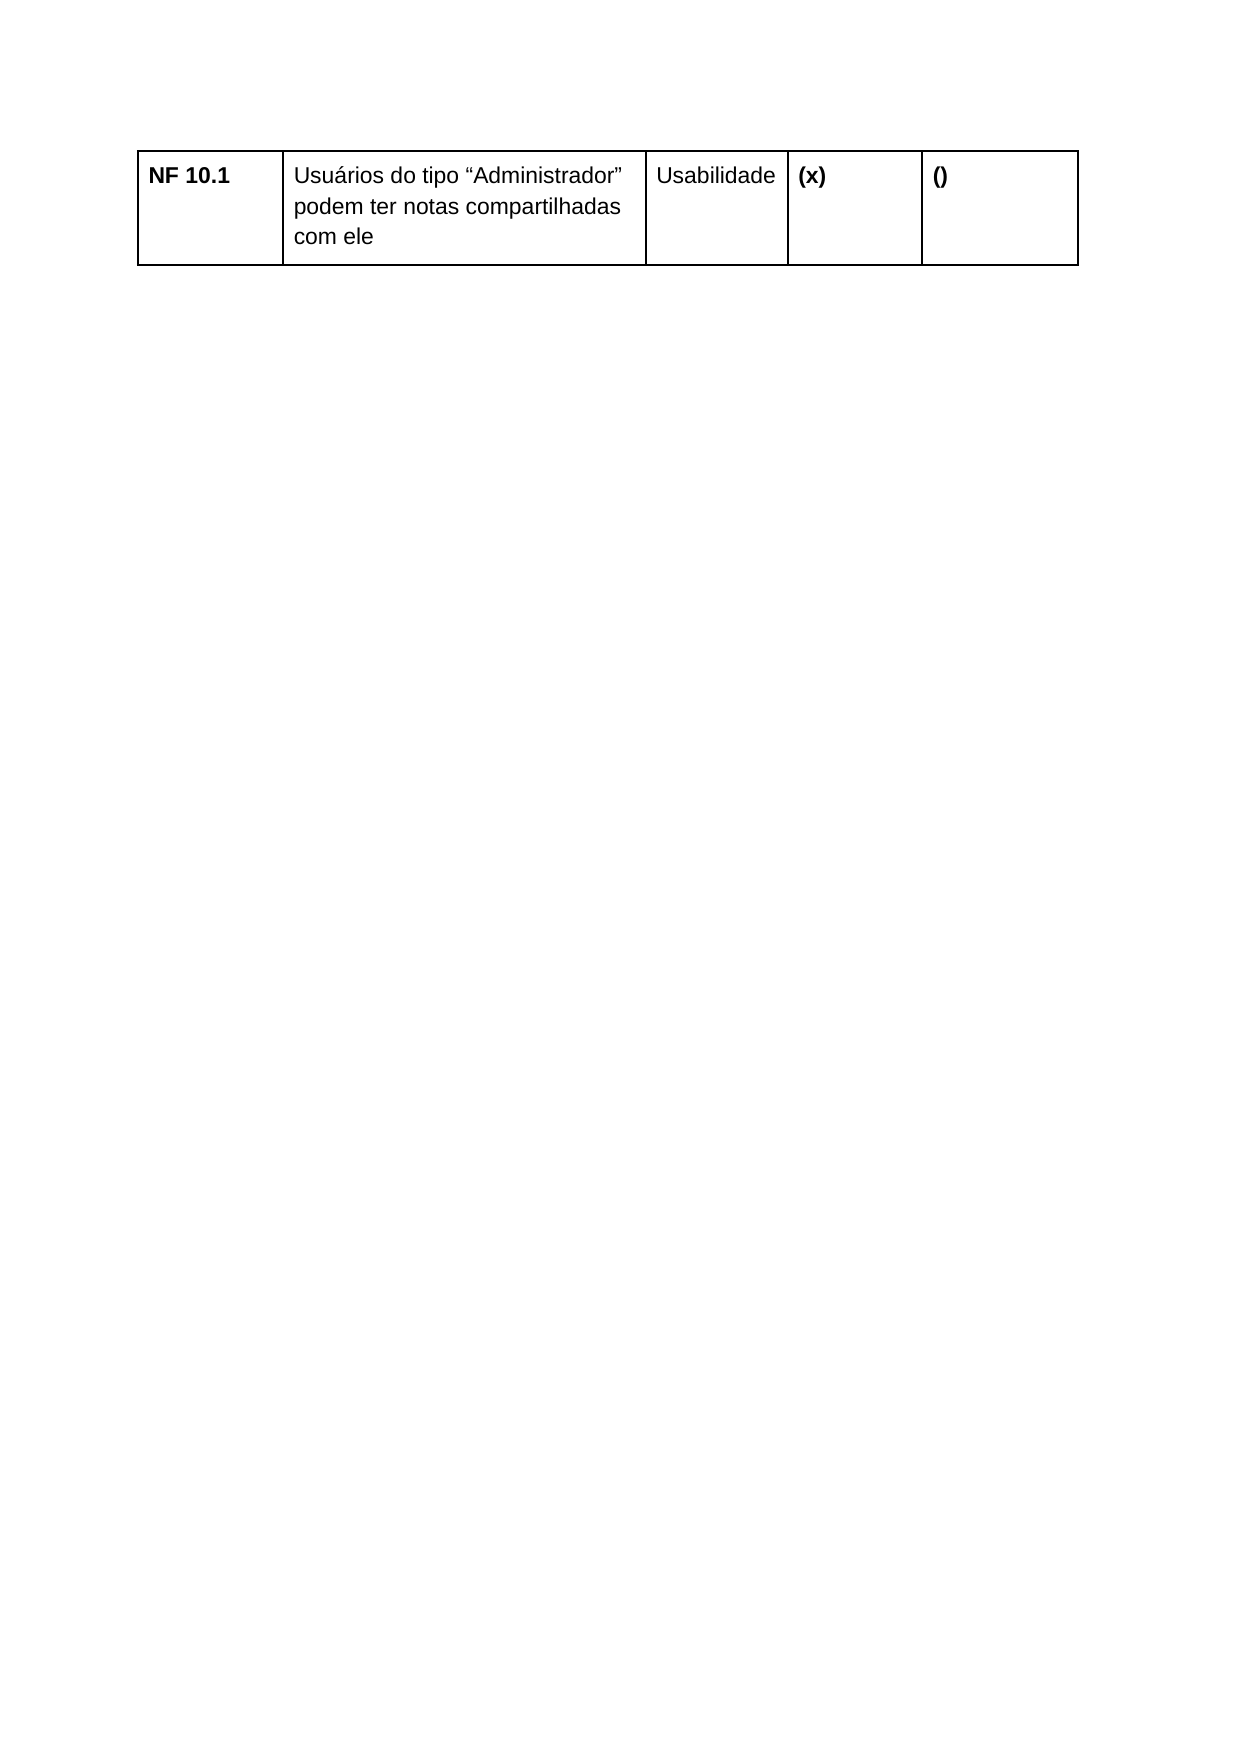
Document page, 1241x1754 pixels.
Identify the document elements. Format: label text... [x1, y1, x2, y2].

table_cell (x) [789, 152, 921, 263]
table_cell NF 10.1 [139, 152, 282, 263]
table_cell Usuários do tipo “Administrador” podem ter notas compartilhadas com ele [284, 152, 645, 263]
table_cell () [923, 152, 1077, 263]
table_cell Usabilidade [647, 152, 787, 263]
